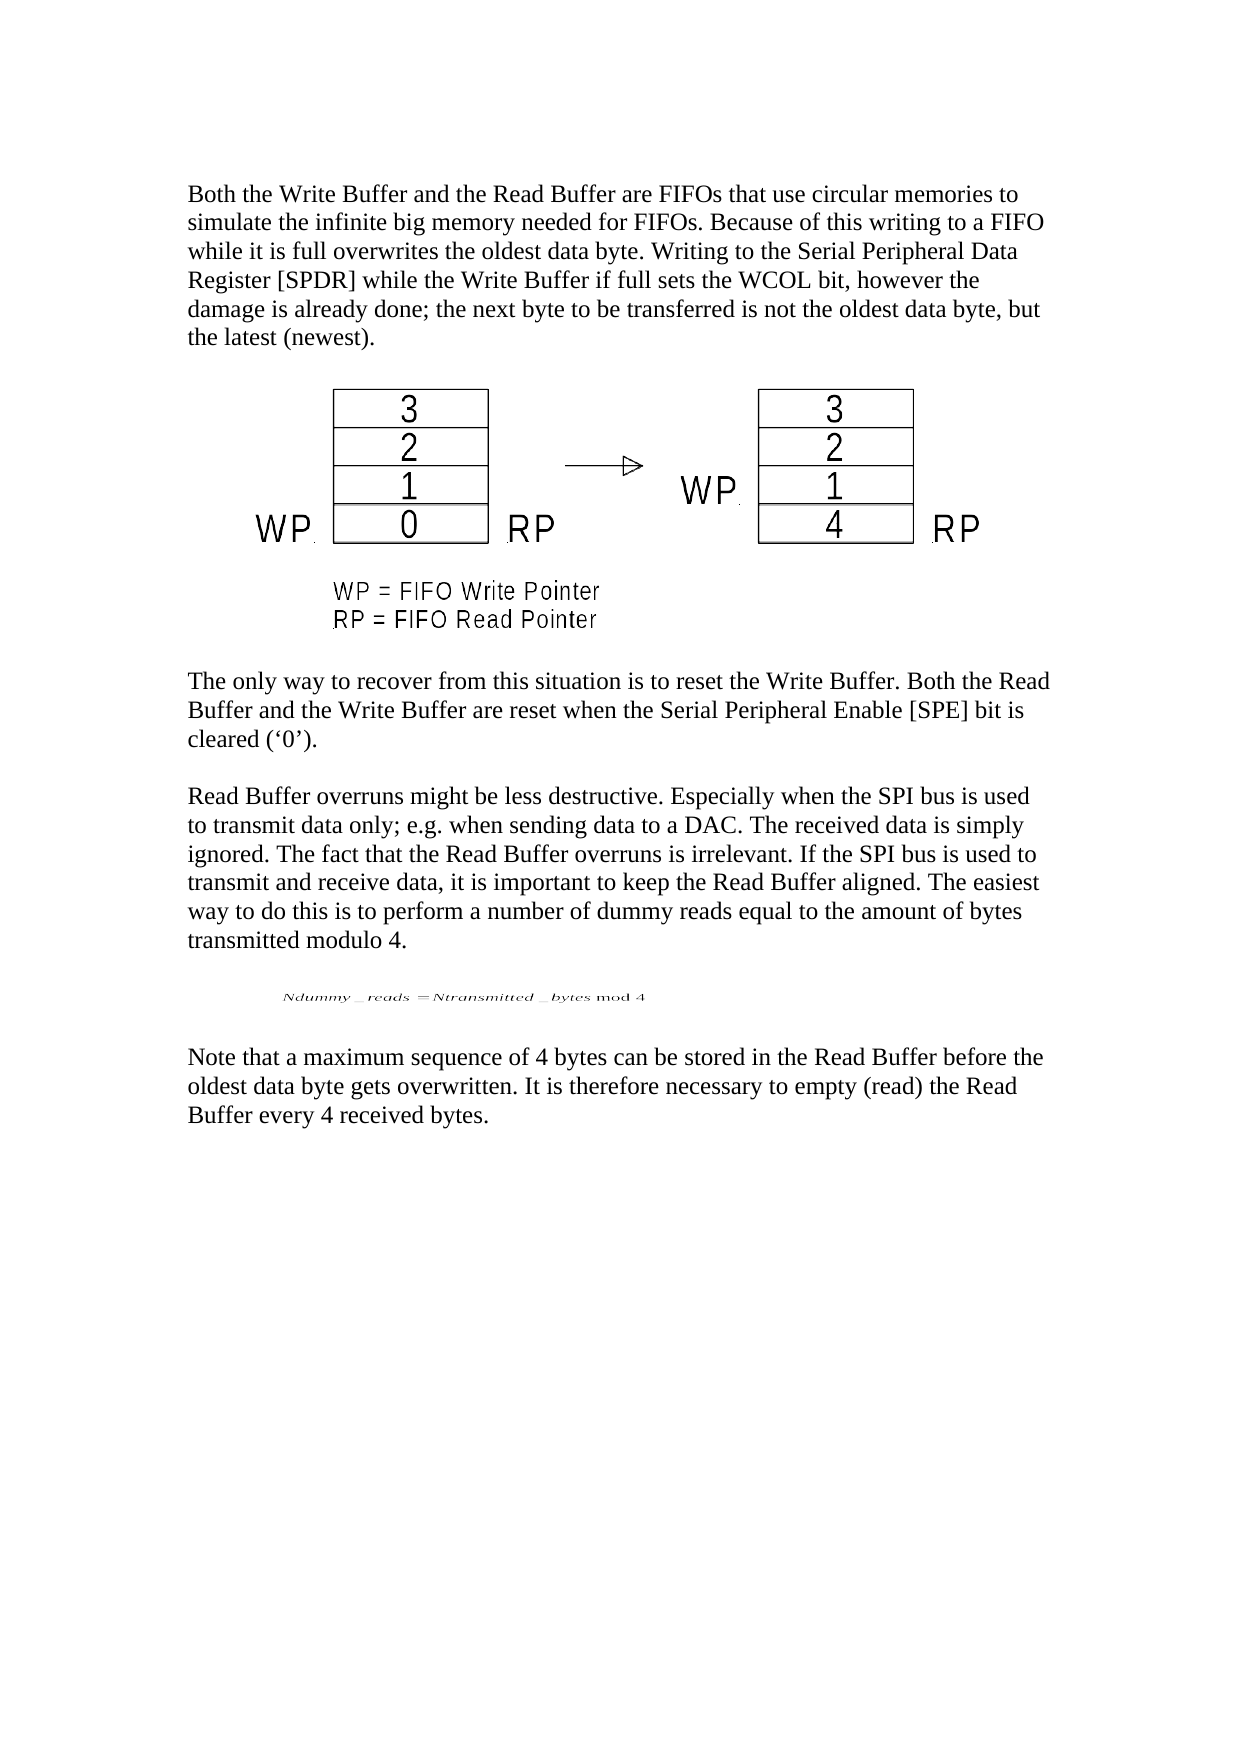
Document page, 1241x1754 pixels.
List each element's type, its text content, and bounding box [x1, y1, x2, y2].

text Read Buffer overruns might be less destructive. Especially when the SPI bus is used to transmit data only; e.g. when sending data to a DAC. The received data is simply ignored. The fact that the Read Buffer overruns is irrelevant. If the SPI bus is used to transmit and receive data, it is important to keep the Read Buffer aligned. The easiest way to do this is to perform a number of dummy reads equal to the amount of bytes transmitted modulo 4. [187, 781, 1053, 954]
text Note that a maximum sequence of 4 bytes can be stored in the Read Buffer before the oldest data byte gets overwritten. It is therefore necessary to empty (read) the Read Buffer every 4 received bytes. [187, 1042, 1053, 1129]
text Both the Write Buffer and the Read Buffer are FIFOs that use circular memories to simulate the infinite big memory needed for FIFOs. Because of this writing to a FIFO while it is full overwrites the oldest data byte. Writing to the Serial Peripheral Data Register [SPDR] while the Write Buffer if full sets the WCOL bit, however the damage is already done; the next byte to be transferred is not the oldest data byte, but the latest (newest). [187, 179, 1053, 351]
text The only way to recover from this situation is to reset the Write Buffer. Both the Read Buffer and the Write Buffer are reset when the Serial Peripheral Enable [SPE] bit is cleared (‘0’). [187, 666, 1053, 752]
